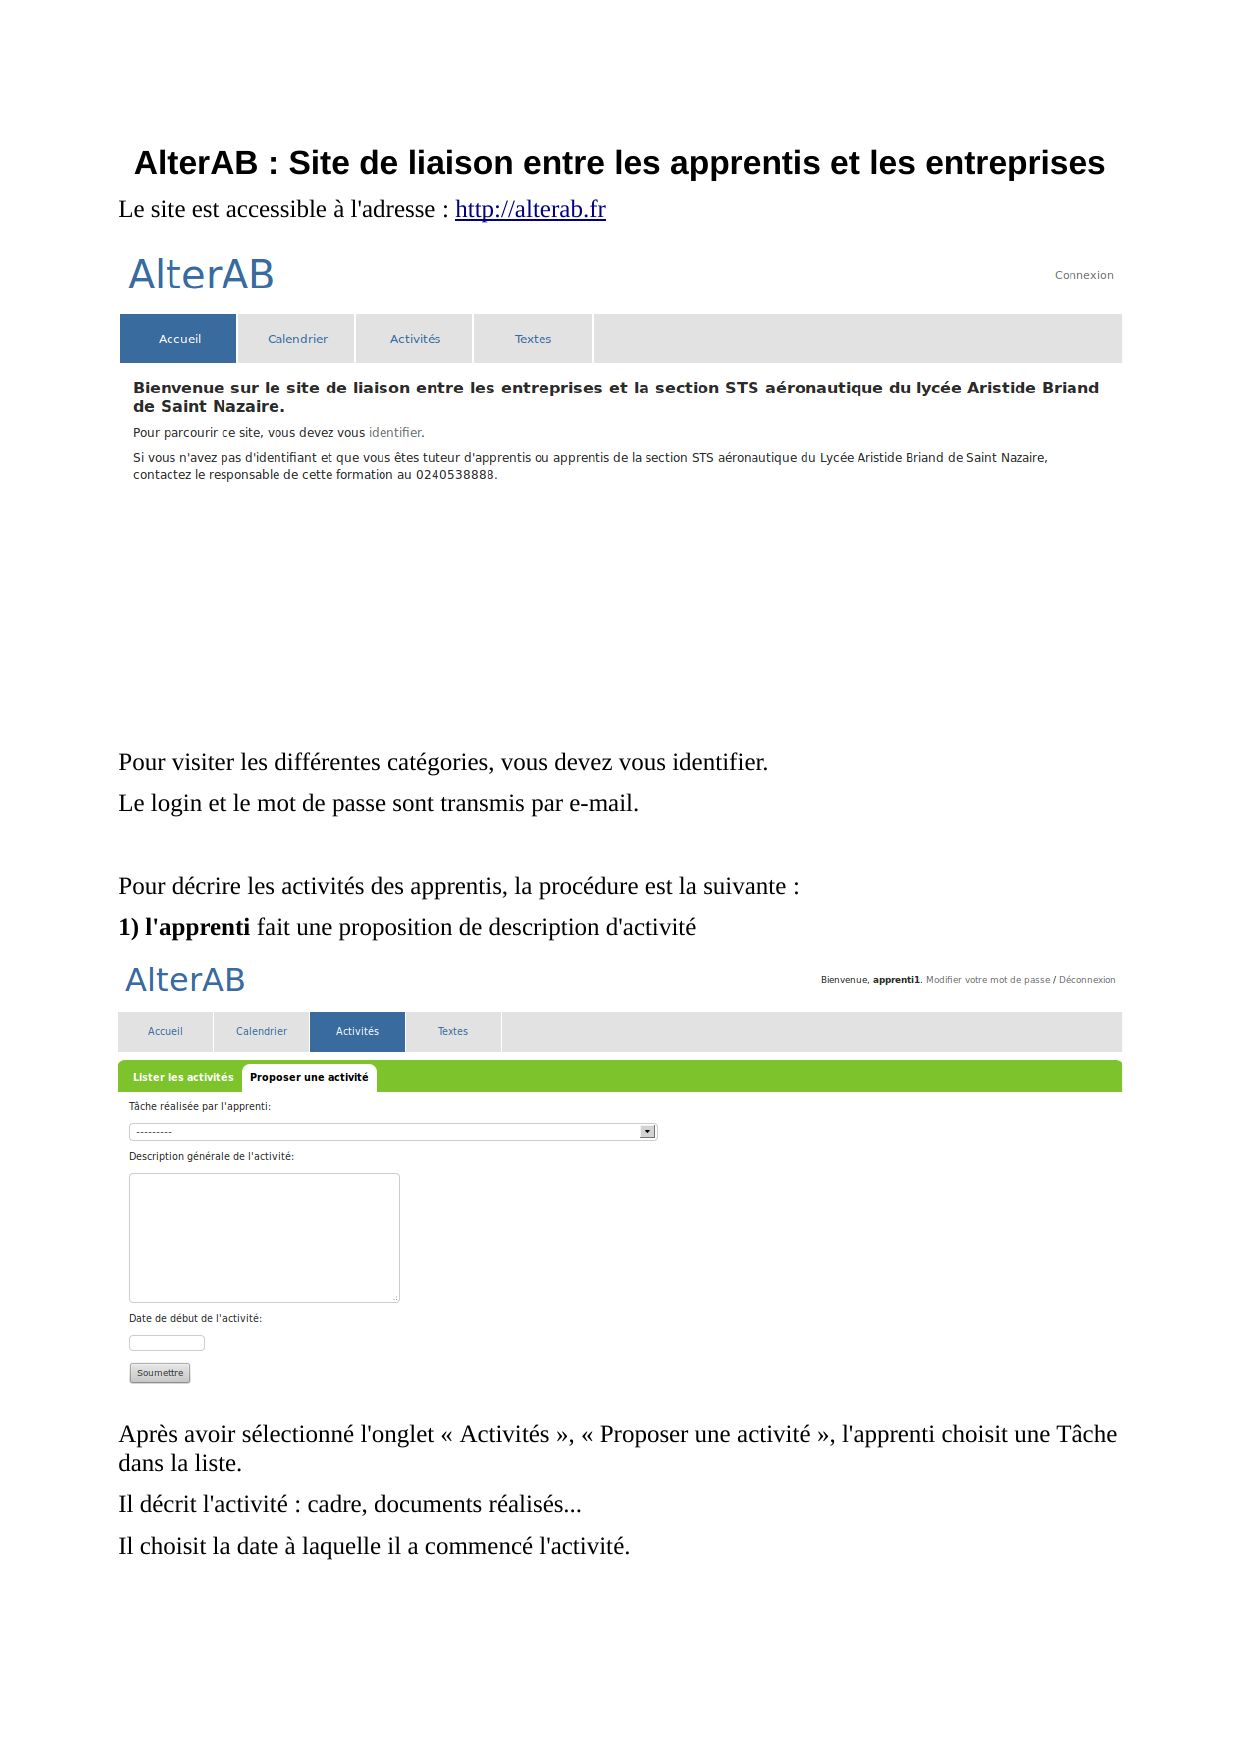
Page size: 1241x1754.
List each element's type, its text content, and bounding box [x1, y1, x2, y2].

text Pour visiter les différentes catégories, vous devez vous identifier. [118, 747, 1122, 776]
text Le login et le mot de passe sont transmis par e-mail. [118, 788, 1122, 817]
text Le site est accessible à l'adresse : http://alterab.fr [118, 194, 1122, 223]
subtitle AlterAB : Site de liaison entre les apprentis et les entreprises [118, 143, 1122, 182]
text Il décrit l'activité : cadre, documents réalisés... [118, 1489, 1122, 1518]
text Il choisit la date à laquelle il a commencé l'activité. [118, 1531, 1122, 1559]
text Après avoir sélectionné l'onglet « Activités », « Proposer une activité », l'apprenti choisit une Tâche dans la liste. [118, 1420, 1122, 1477]
text Pour décrire les activités des apprentis, la procédure est la suivante : [118, 871, 1122, 900]
text 1) l'apprenti fait une proposition de description d'activité [118, 912, 1122, 941]
picture [118, 953, 1123, 1420]
picture [118, 235, 1123, 706]
